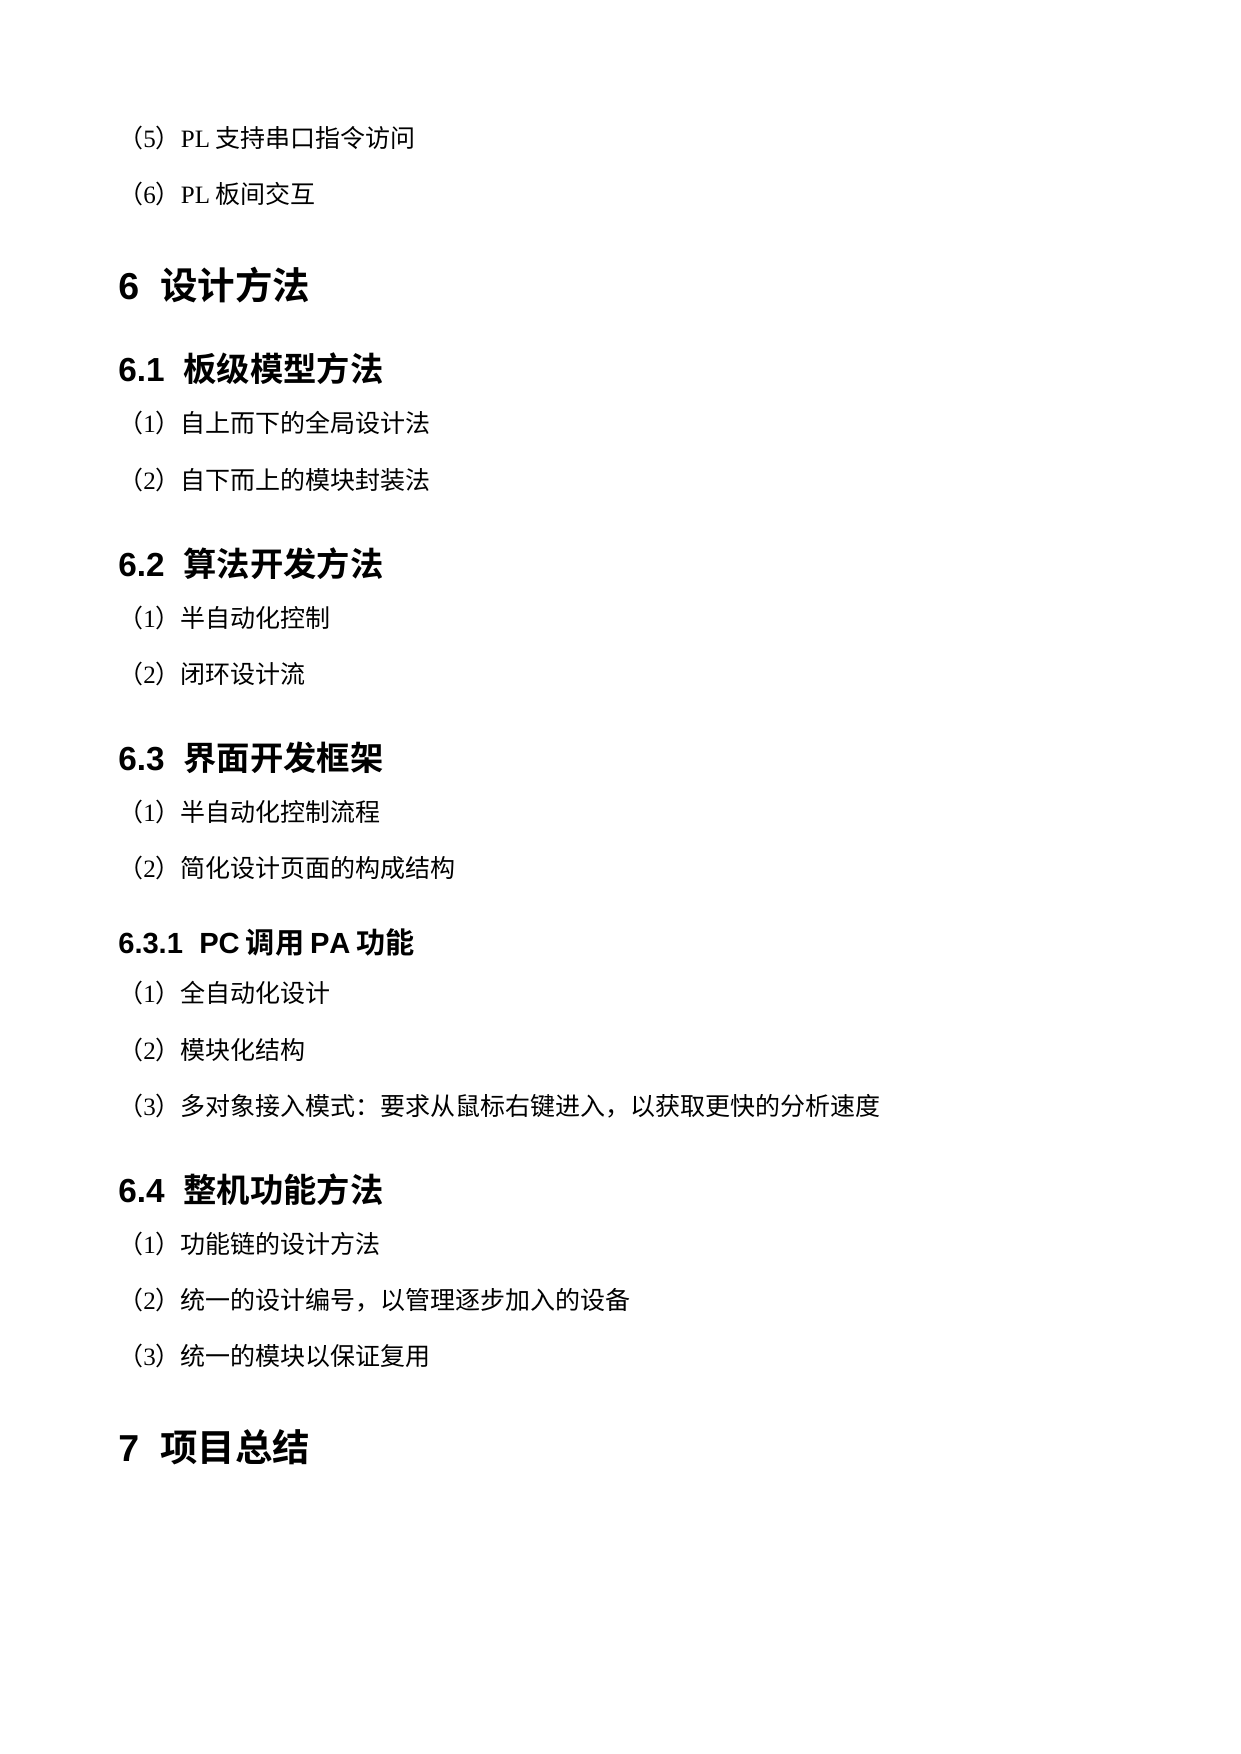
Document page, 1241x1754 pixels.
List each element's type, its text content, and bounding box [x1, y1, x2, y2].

text （1）功能链的设计方法 [118, 1224, 1122, 1261]
subtitle 6 设计方法 [118, 256, 1122, 310]
text （2）简化设计页面的构成结构 [118, 848, 1122, 884]
subtitle 6.3.1 PC调用PA功能 [118, 919, 1122, 961]
text （1）全自动化设计 [118, 974, 1122, 1010]
subtitle 7 项目总结 [118, 1418, 1122, 1472]
text （3）多对象接入模式：要求从鼠标右键进入，以获取更快的分析速度 [118, 1086, 1122, 1123]
text （1）半自动化控制 [118, 598, 1122, 634]
text （3）统一的模块以保证复用 [118, 1337, 1122, 1373]
text （6）PL板间交互 [118, 174, 1122, 211]
text （2）模块化结构 [118, 1030, 1122, 1066]
subtitle 6.2 算法开发方法 [118, 537, 1122, 586]
text （1）自上而下的全局设计法 [118, 404, 1122, 440]
text （5）PL支持串口指令访问 [118, 118, 1122, 154]
subtitle 6.1 板级模型方法 [118, 343, 1122, 391]
text （2）闭环设计流 [118, 654, 1122, 691]
text （1）半自动化控制流程 [118, 792, 1122, 828]
subtitle 6.4 整机功能方法 [118, 1163, 1122, 1212]
text （2）统一的设计编号，以管理逐步加入的设备 [118, 1281, 1122, 1317]
text （2）自下而上的模块封装法 [118, 460, 1122, 496]
subtitle 6.3 界面开发框架 [118, 731, 1122, 779]
